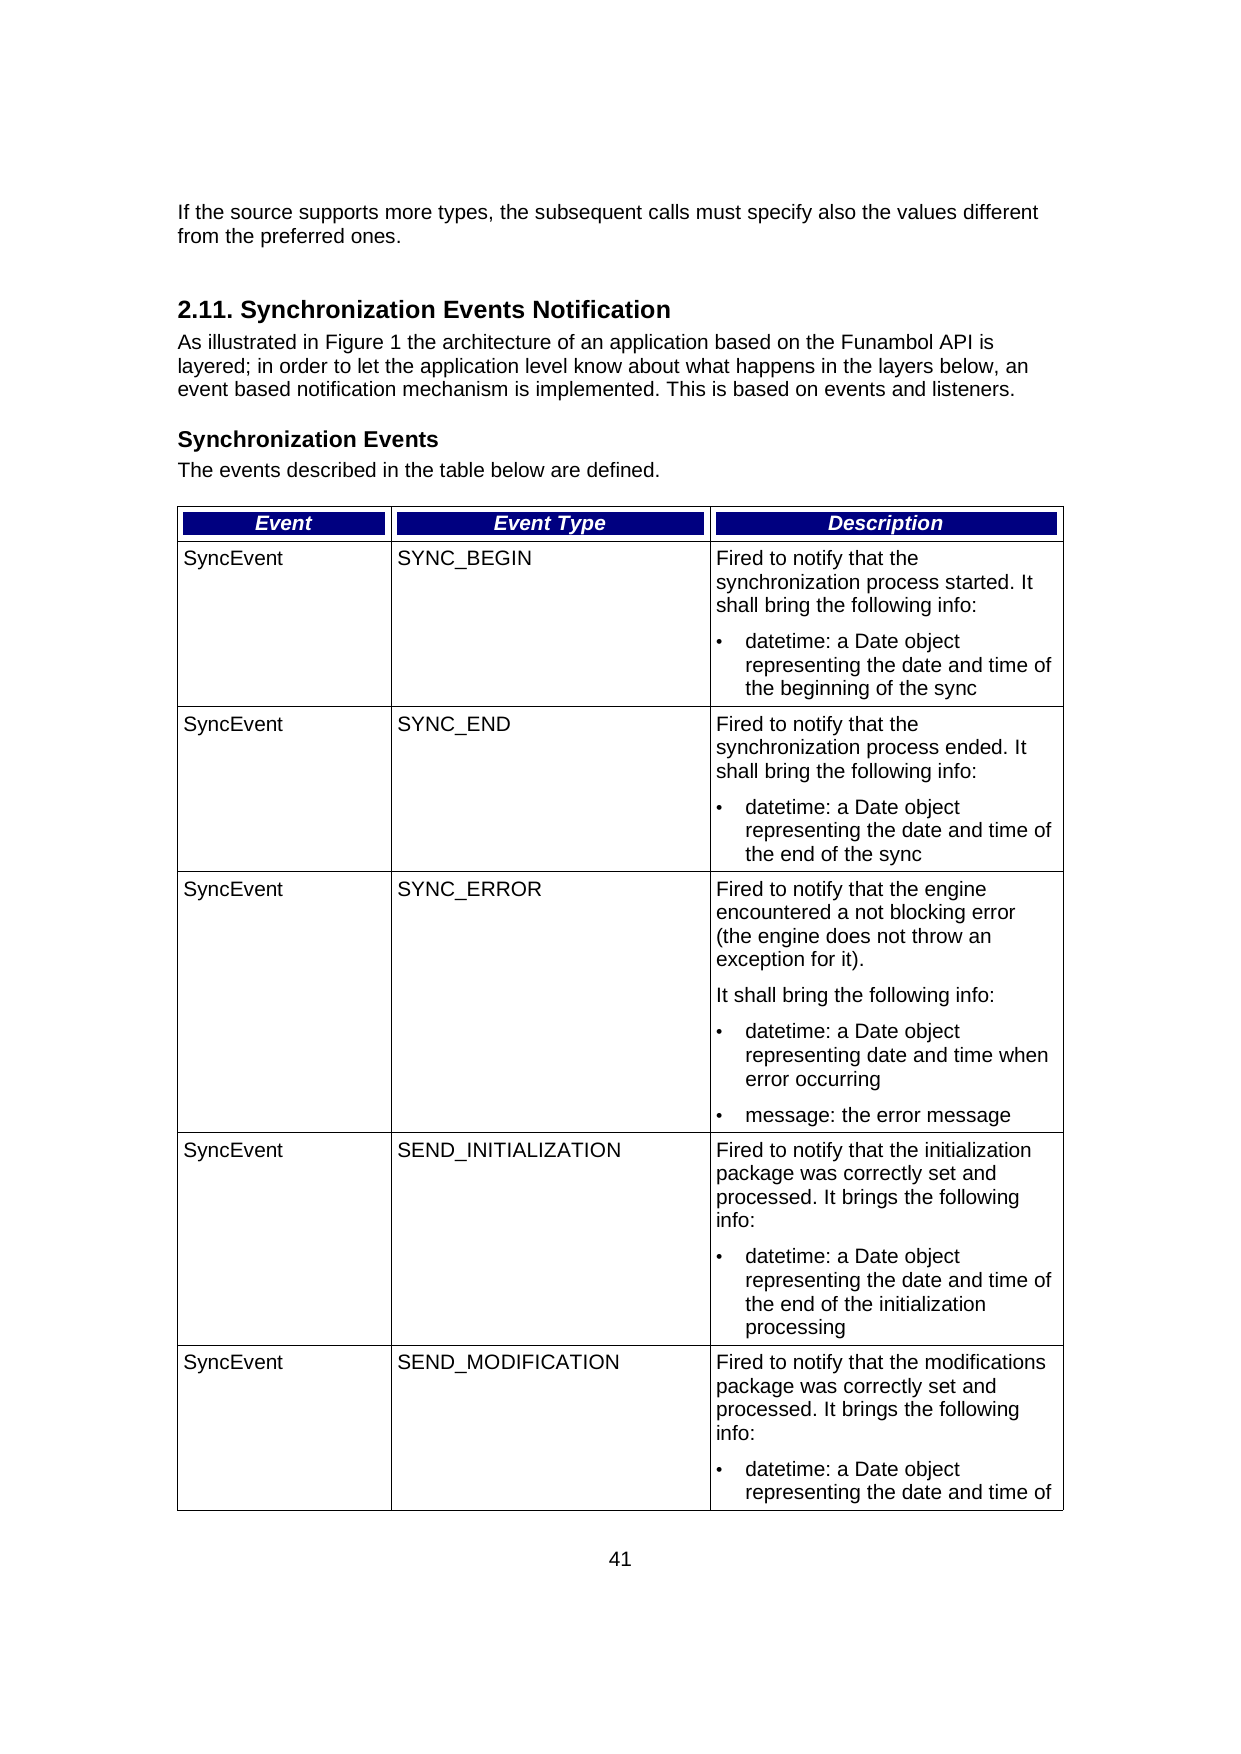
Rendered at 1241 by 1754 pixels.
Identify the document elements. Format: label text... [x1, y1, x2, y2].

text As illustrated in Figure 1 the architecture of an application based on the Funambol API is layered; in order to let the application level know about what happens in the layers below, an event based notification mechanism is implemented. This is based on events and listeners. [177, 331, 1063, 401]
table_cell SYNC_ERROR [392, 872, 710, 1132]
table_cell Fired to notify that the synchronization process started. It shall bring the following info: datetime: a Date object representing the date and time of the beginning of the sync [711, 542, 1063, 706]
table_cell Fired to notify that the modifications package was correctly set and processed. It brings the following info: datetime: a Date object representing the date and time of [711, 1346, 1063, 1510]
table_header Description [711, 507, 1063, 541]
text If the source supports more types, the subsequent calls must specify also the values different from the preferred ones. [177, 201, 1063, 248]
subtitle Synchronization Events Notification [177, 296, 1063, 324]
table_cell SyncEvent [178, 542, 391, 706]
table_cell SyncEvent [178, 1133, 391, 1345]
table_header Event Type [392, 507, 710, 541]
table_cell SEND_MODIFICATION [392, 1346, 710, 1510]
subtitle Synchronization Events [177, 426, 1063, 452]
table_cell Fired to notify that the initialization package was correctly set and processed. It brings the following info: datetime: a Date object representing the date and time of the end of the initialization processing [711, 1133, 1063, 1345]
table_cell Fired to notify that the synchronization process ended. It shall bring the following info: datetime: a Date object representing the date and time of the end of the sync [711, 707, 1063, 871]
table_cell Fired to notify that the engine encountered a not blocking error (the engine does not throw an exception for it). It shall bring the following info: datetime: a Date object representing date and time when error occurring message: the error message [711, 872, 1063, 1132]
table_cell SYNC_END [392, 707, 710, 871]
text The events described in the table below are defined. [177, 458, 1063, 482]
table_cell SyncEvent [178, 707, 391, 871]
table_cell SYNC_BEGIN [392, 542, 710, 706]
table_cell SyncEvent [178, 1346, 391, 1510]
table_header Event [178, 507, 391, 541]
table_cell SyncEvent [178, 872, 391, 1132]
table_cell SEND_INITIALIZATION [392, 1133, 710, 1345]
